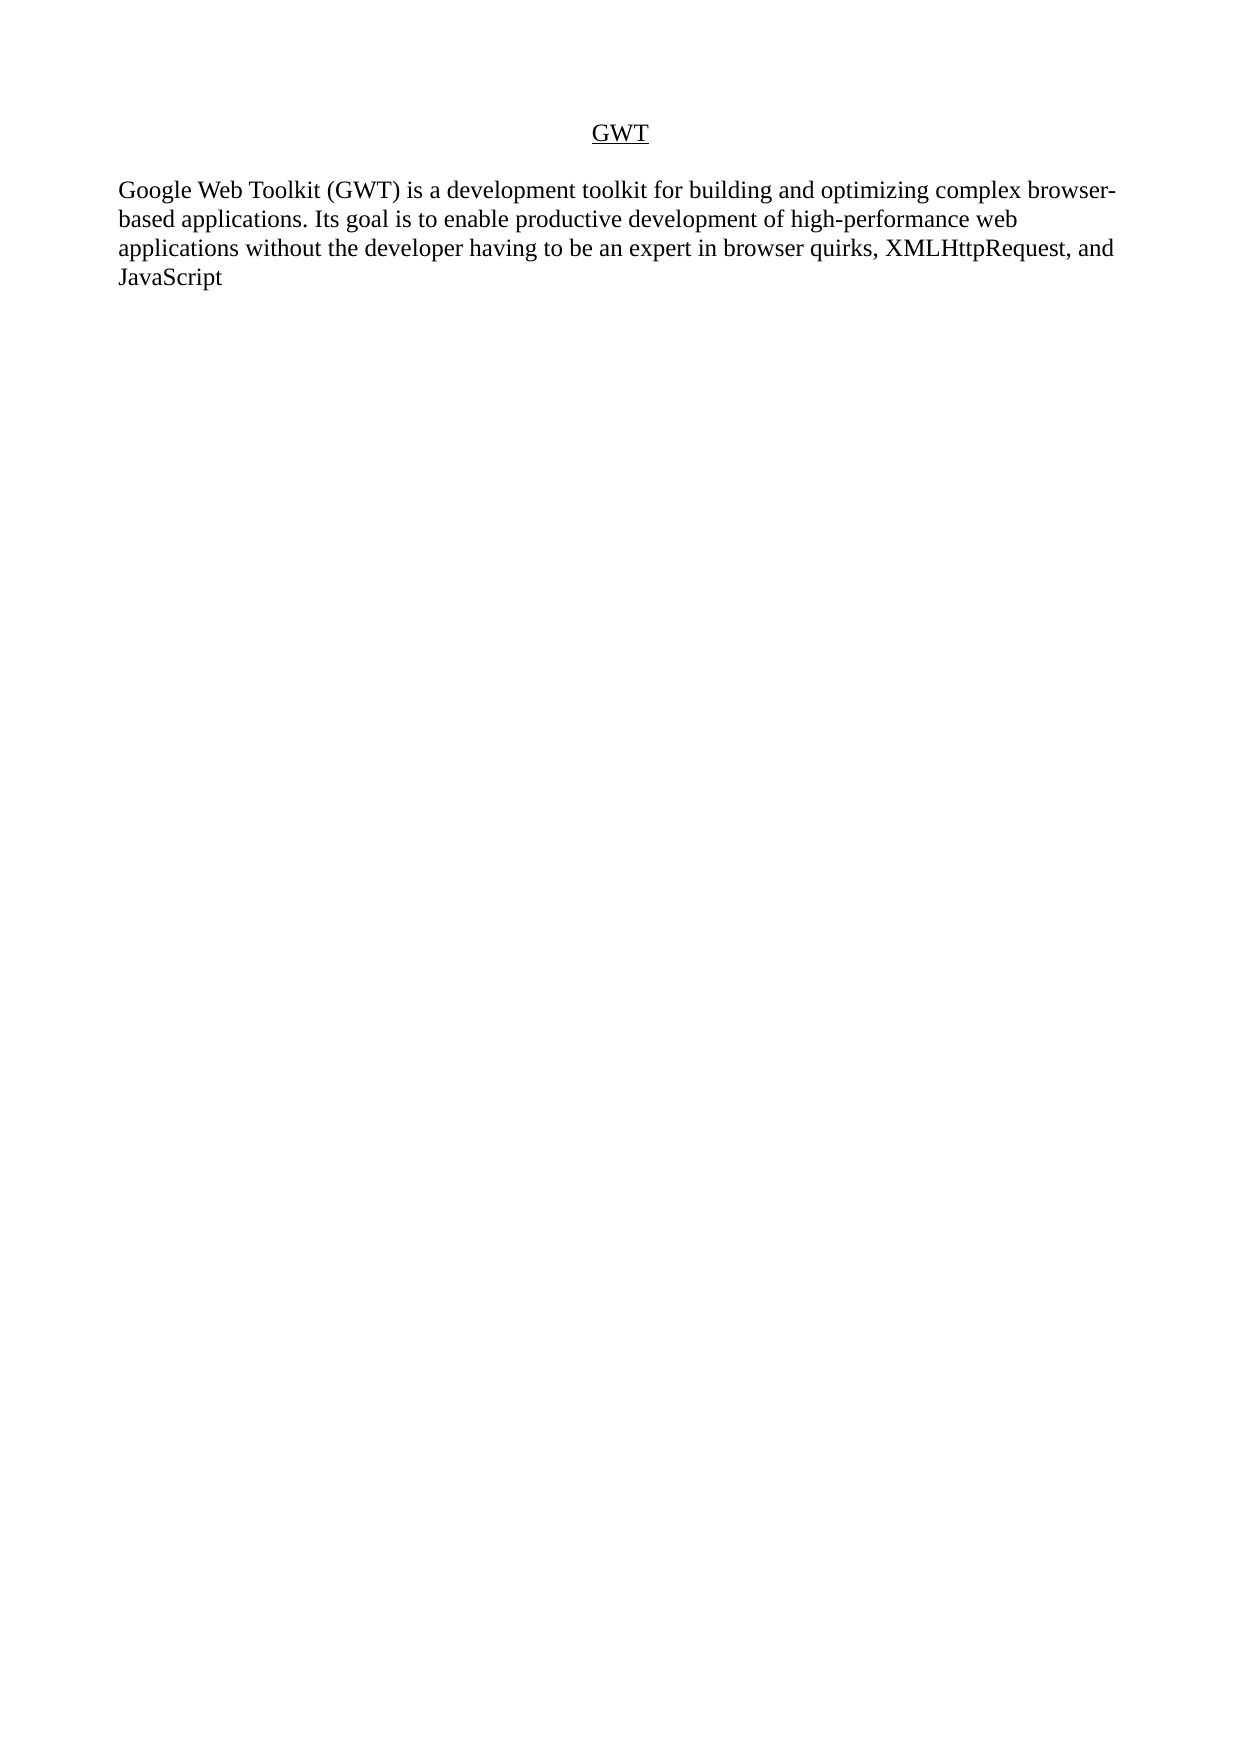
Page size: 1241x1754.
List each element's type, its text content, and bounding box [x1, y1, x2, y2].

text Google Web Toolkit (GWT) is a development toolkit for building and optimizing complex browser-based applications. Its goal is to enable productive development of high-performance web applications without the developer having to be an expert in browser quirks, XMLHttpRequest, and JavaScript [118, 176, 1122, 291]
text GWT [118, 118, 1122, 147]
